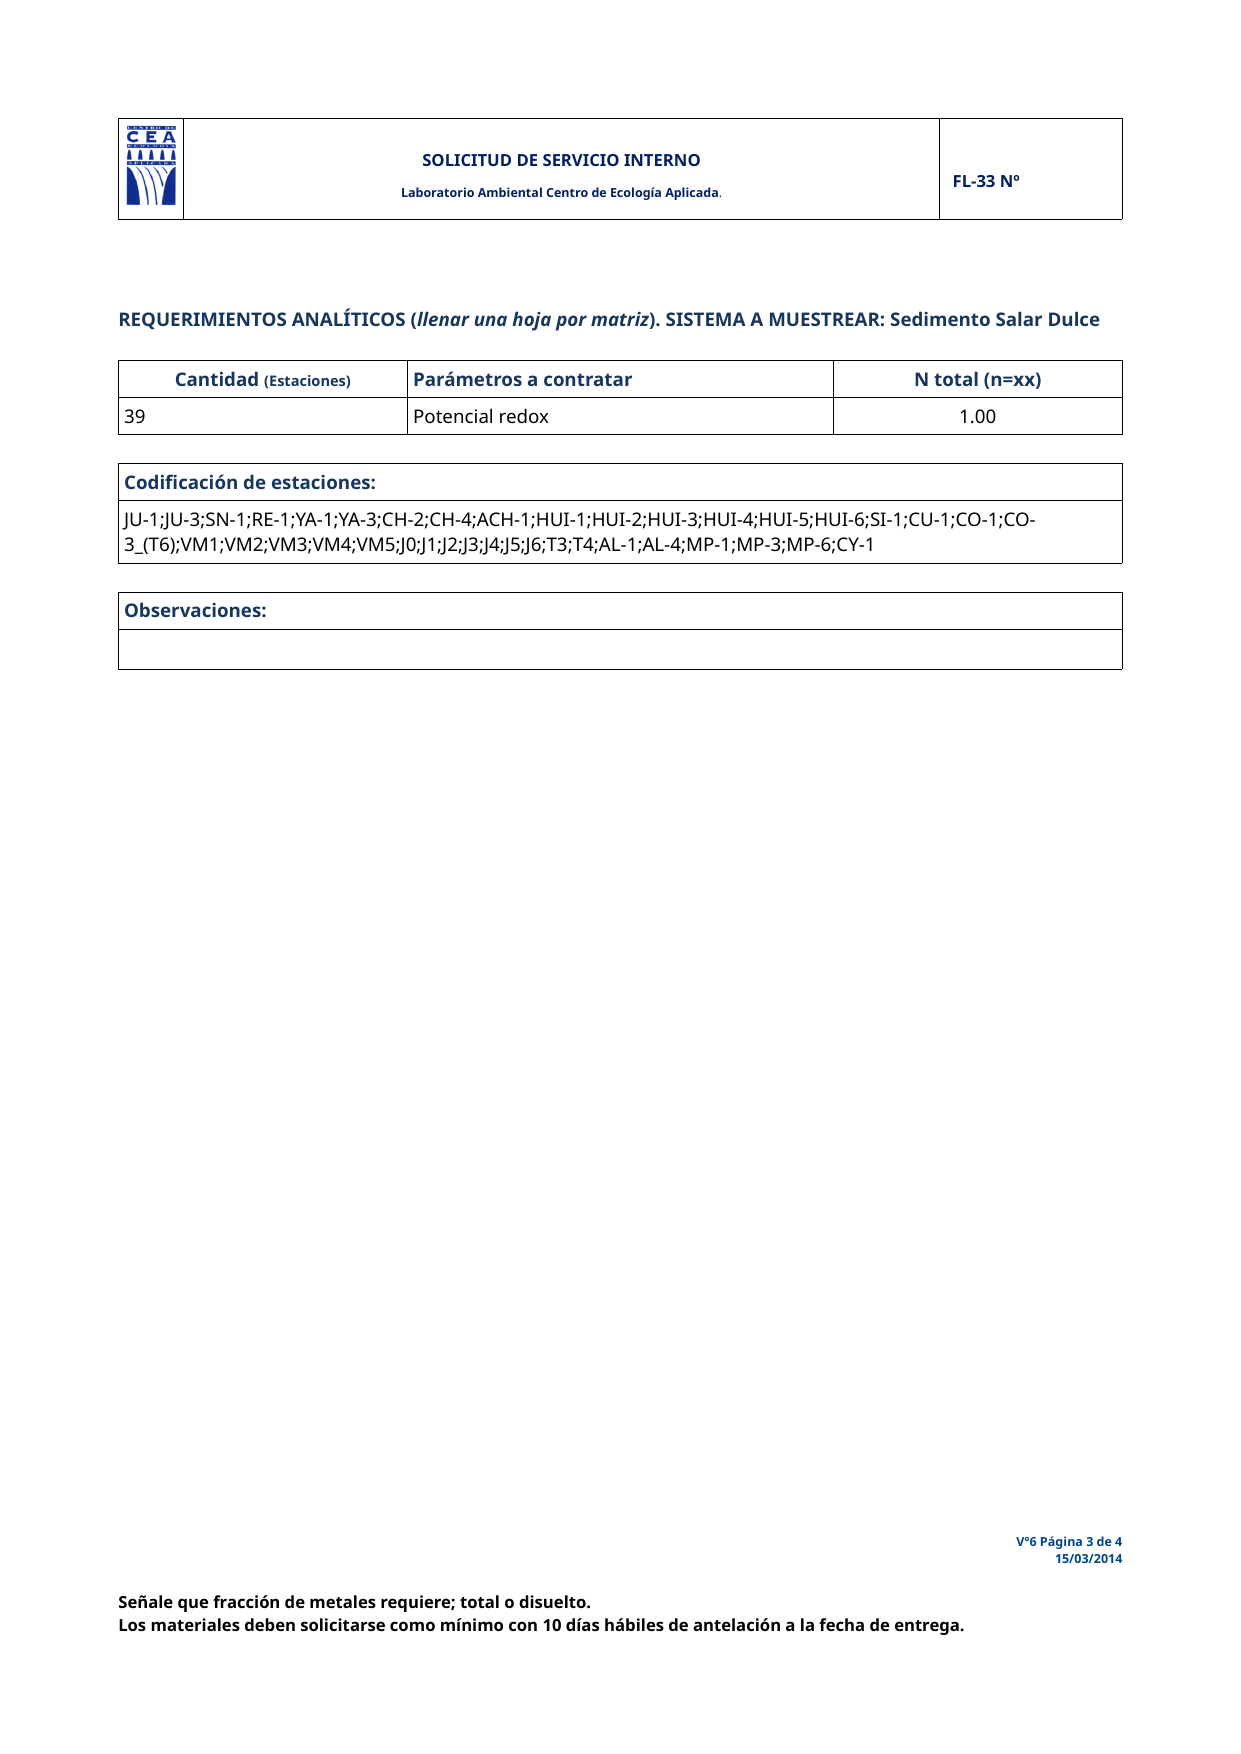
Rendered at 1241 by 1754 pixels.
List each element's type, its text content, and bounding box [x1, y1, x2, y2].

table_header N total (n=xx) [834, 361, 1122, 397]
table_cell 1.00 [834, 398, 1122, 434]
table_header Observaciones: [119, 593, 1122, 629]
table_cell Potencial redox [408, 398, 833, 434]
picture [124, 123, 179, 207]
text REQUERIMIENTOS ANALÍTICOS (llenar una hoja por matriz). SISTEMA A MUESTREAR: Sedimento Salar Dulce [118, 306, 1122, 331]
table_header Cantidad (Estaciones) [119, 361, 407, 397]
table_cell 39 [119, 398, 407, 434]
table_header Parámetros a contratar [408, 361, 833, 397]
table_header Codificación de estaciones: [119, 464, 1122, 500]
table_cell JU-1;JU-3;SN-1;RE-1;YA-1;YA-3;CH-2;CH-4;ACH-1;HUI-1;HUI-2;HUI-3;HUI-4;HUI-5;HUI-6;SI-1;CU-1;CO-1;CO-3_(T6);VM1;VM2;VM3;VM4;VM5;J0;J1;J2;J3;J4;J5;J6;T3;T4;AL-1;AL-4;MP-1;MP-3;MP-6;CY-1 [119, 501, 1122, 563]
table_cell [119, 630, 1122, 669]
